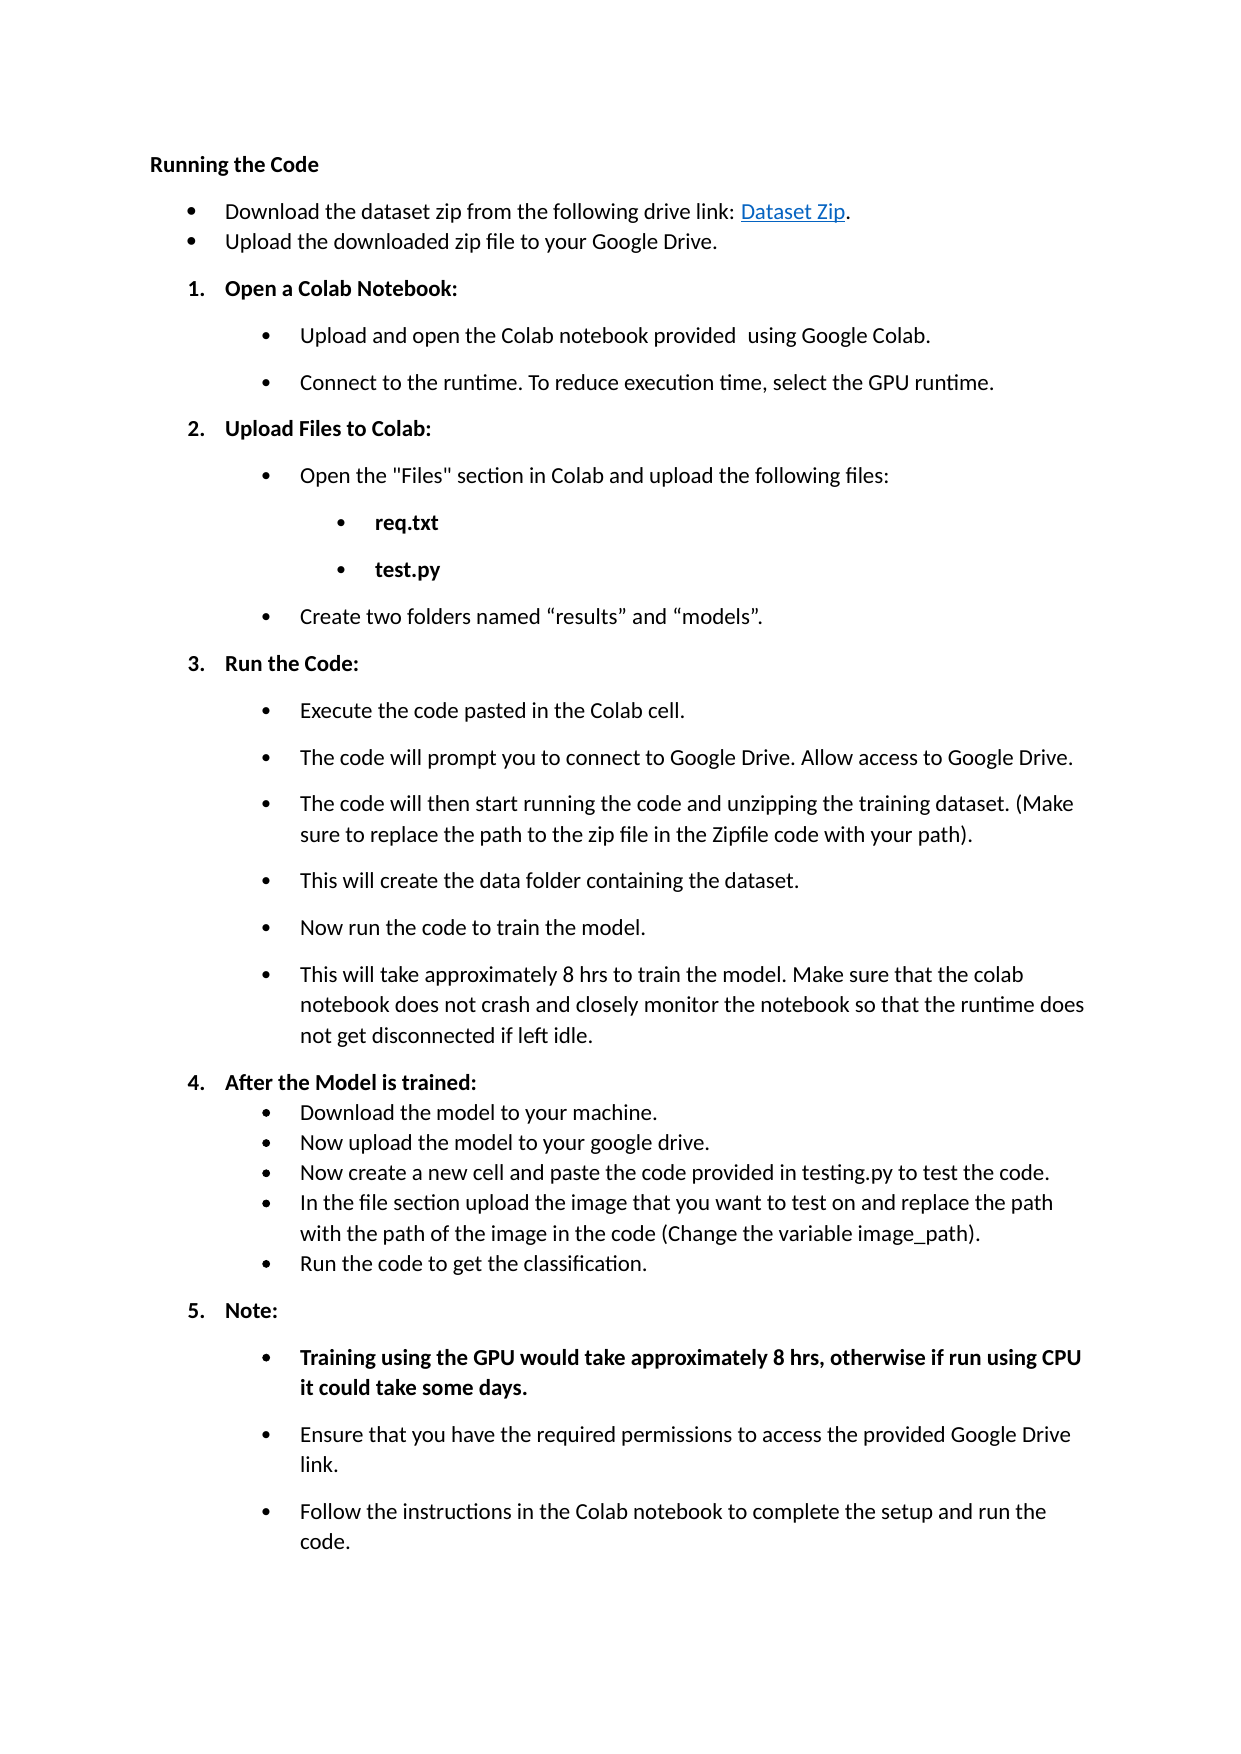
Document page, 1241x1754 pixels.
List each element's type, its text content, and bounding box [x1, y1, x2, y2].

list The code will prompt you to connect to Google Drive. Allow access to Google Drive. [262, 743, 1090, 771]
list Create two folders named “results” and “models”. [262, 602, 1090, 630]
list Ensure that you have the required permissions to access the provided Google Drive link. [262, 1420, 1090, 1478]
list This will take approximately 8 hrs to train the model. Make sure that the colab notebook does not crash and closely monitor the notebook so that the runtime does not get disconnected if left idle. [262, 960, 1090, 1049]
list In the file section upload the image that you want to test on and replace the path with the path of the image in the code (Change the variable image_path). [262, 1188, 1090, 1247]
list The code will then start running the code and unzipping the training dataset. (Make sure to replace the path to the zip file in the Zipfile code with your path). [262, 789, 1090, 848]
list Run the Code: [187, 649, 1090, 677]
list Execute the code pasted in the Colab cell. [262, 696, 1090, 724]
list Upload Files to Colab: [187, 414, 1090, 443]
list Note: [187, 1296, 1090, 1324]
list Upload and open the Colab notebook provided using Google Colab. [262, 321, 1090, 349]
list Connect to the runtime. To reduce execution time, select the GPU runtime. [262, 368, 1090, 396]
list Download the model to your machine. [262, 1098, 1090, 1126]
list req.txt [337, 508, 1090, 536]
list Training using the GPU would take approximately 8 hrs, otherwise if run using CPU it could take some days. [262, 1343, 1090, 1401]
list test.py [337, 555, 1090, 583]
list Upload the downloaded zip file to your Google Drive. [187, 227, 1090, 255]
list Open a Colab Notebook: [187, 274, 1090, 302]
list Now create a new cell and paste the code provided in testing.py to test the code. [262, 1158, 1090, 1186]
list Follow the instructions in the Colab notebook to complete the setup and run the code. [262, 1497, 1090, 1555]
list Now upload the model to your google drive. [262, 1128, 1090, 1156]
list This will create the data folder containing the dataset. [262, 867, 1090, 895]
text Running the Code [150, 150, 1090, 178]
list Now run the code to train the model. [262, 913, 1090, 942]
list After the Model is trained: [187, 1068, 1090, 1096]
list Run the code to get the classification. [262, 1249, 1090, 1277]
list Open the "Files" section in Colab and upload the following files: [262, 461, 1090, 489]
list Download the dataset zip from the following drive link: Dataset Zip. [187, 197, 1090, 225]
